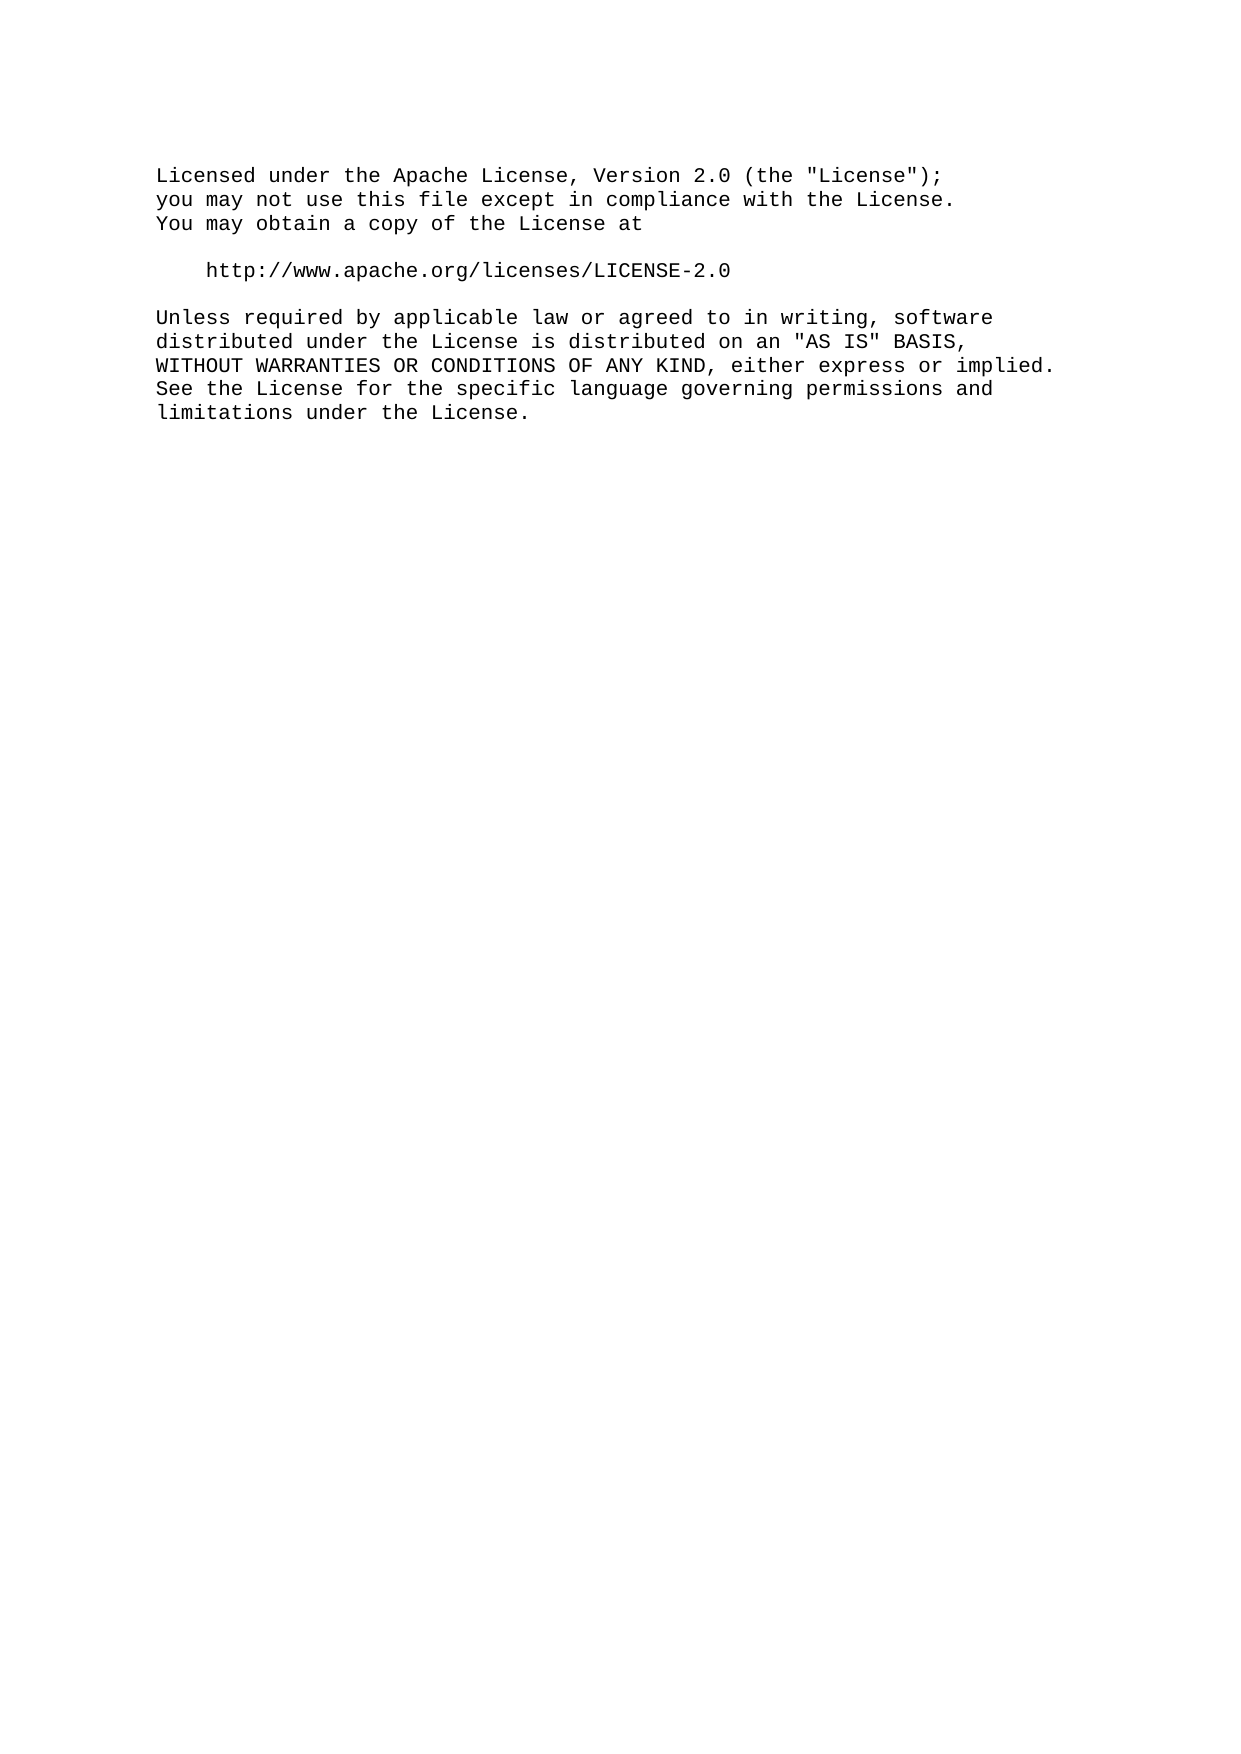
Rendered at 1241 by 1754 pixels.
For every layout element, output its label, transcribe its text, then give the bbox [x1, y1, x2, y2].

text http://www.apache.org/licenses/LICENSE-2.0 [118, 260, 1122, 284]
text Unless required by applicable law or agreed to in writing, software [118, 307, 1122, 331]
text You may obtain a copy of the License at [118, 213, 1122, 236]
text distributed under the License is distributed on an "AS IS" BASIS, [118, 331, 1122, 354]
text you may not use this file except in compliance with the License. [118, 189, 1122, 213]
text WITHOUT WARRANTIES OR CONDITIONS OF ANY KIND, either express or implied. [118, 354, 1122, 378]
text limitations under the License. [118, 402, 1122, 426]
text Licensed under the Apache License, Version 2.0 (the "License"); [118, 165, 1122, 189]
text See the License for the specific language governing permissions and [118, 378, 1122, 402]
